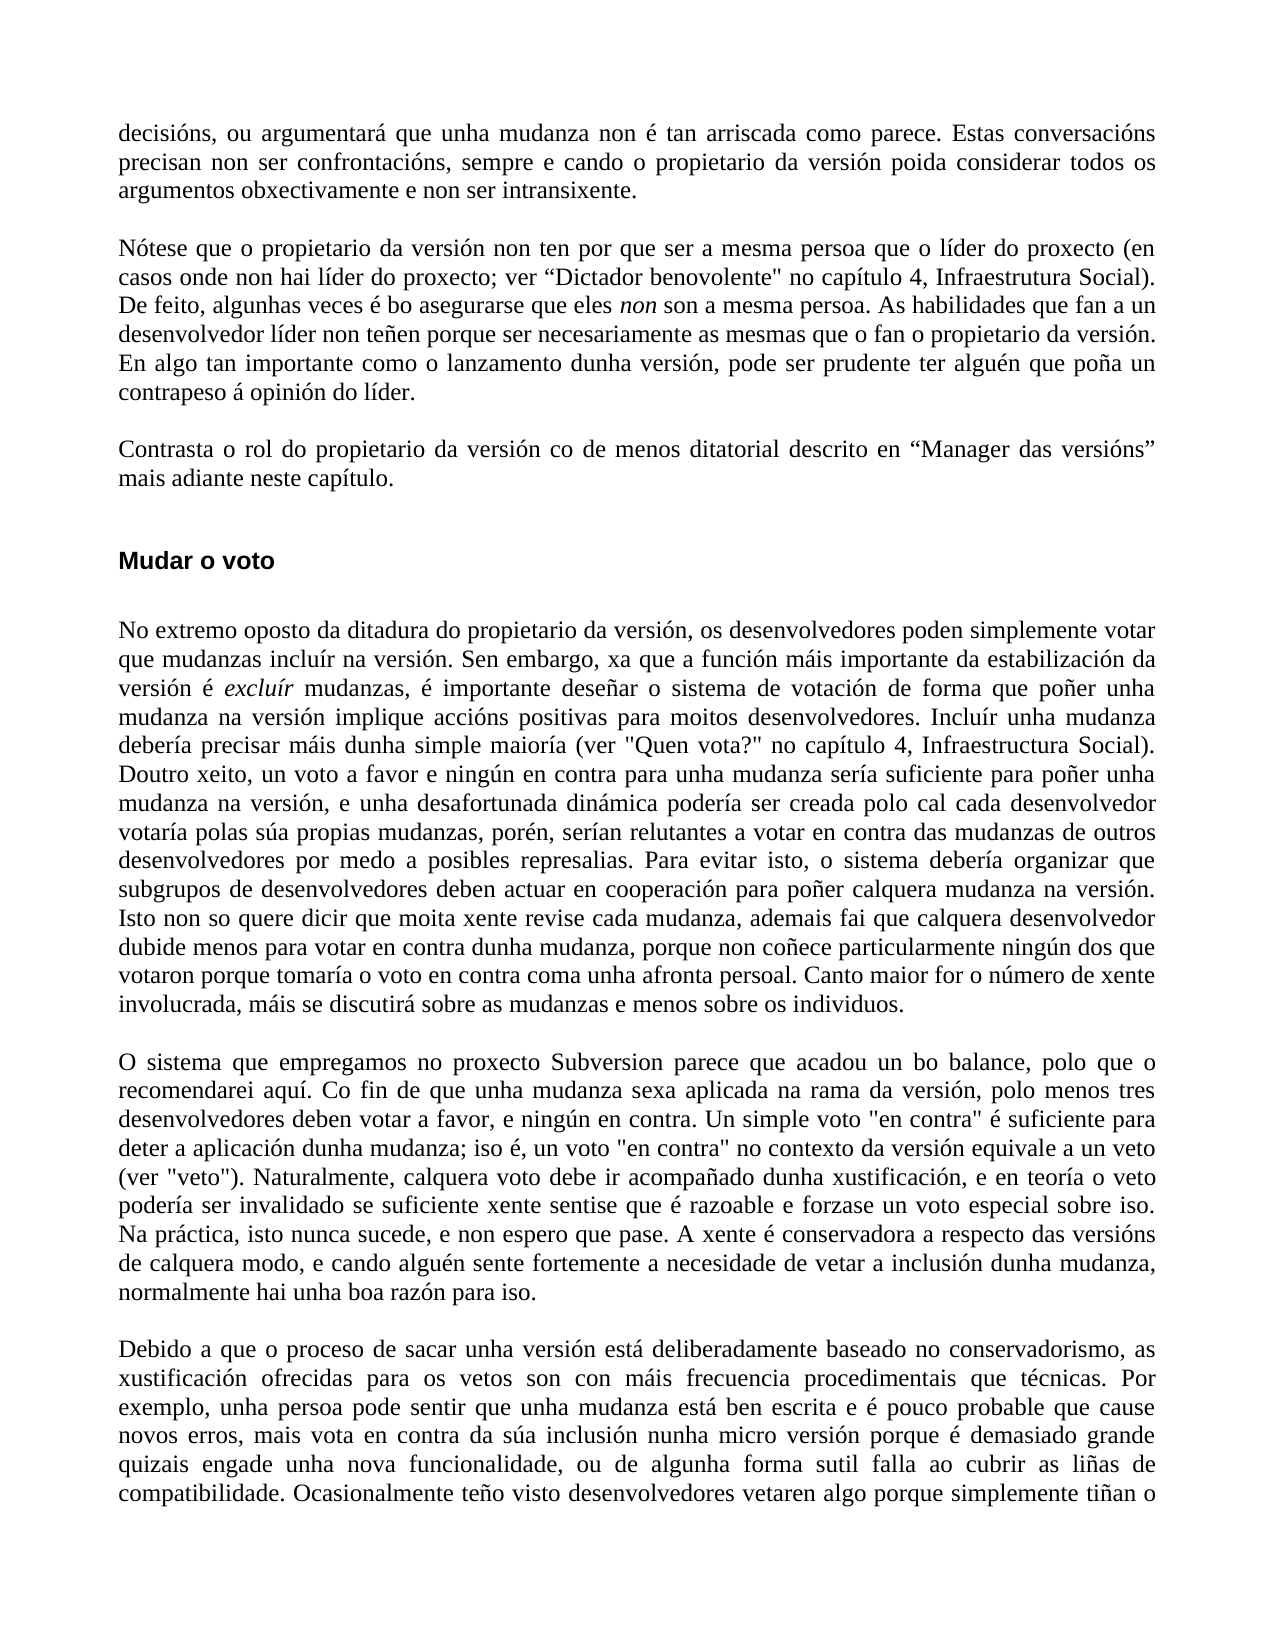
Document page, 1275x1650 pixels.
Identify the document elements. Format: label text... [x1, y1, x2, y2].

text O sistema que empregamos no proxecto Subversion parece que acadou un bo balance, polo que o recomendarei aquí. Co fin de que unha mudanza sexa aplicada na rama da versión, polo menos tres desenvolvedores deben votar a favor, e ningún en contra. Un simple voto "en contra" é suficiente para deter a aplicación dunha mudanza; iso é, un voto "en contra" no contexto da versión equivale a un veto (ver "veto"). Naturalmente, calquera voto debe ir acompañado dunha xustificación, e en teoría o veto podería ser invalidado se suficiente xente sentise que é razoable e forzase un voto especial sobre iso. Na práctica, isto nunca sucede, e non espero que pase. A xente é conservadora a respecto das versións de calquera modo, e cando alguén sente fortemente a necesidade de vetar a inclusión dunha mudanza, normalmente hai unha boa razón para iso. [118, 1047, 1157, 1306]
text No extremo oposto da ditadura do propietario da versión, os desenvolvedores poden simplemente votar que mudanzas incluír na versión. Sen embargo, xa que a función máis importante da estabilización da versión é excluír mudanzas, é importante deseñar o sistema de votación de forma que poñer unha mudanza na versión implique accións positivas para moitos desenvolvedores. Incluír unha mudanza debería precisar máis dunha simple maioría (ver "Quen vota?" no capítulo 4, Infraestructura Social). Doutro xeito, un voto a favor e ningún en contra para unha mudanza sería suficiente para poñer unha mudanza na versión, e unha desafortunada dinámica podería ser creada polo cal cada desenvolvedor votaría polas súa propias mudanzas, porén, serían relutantes a votar en contra das mudanzas de outros desenvolvedores por medo a posibles represalias. Para evitar isto, o sistema debería organizar que subgrupos de desenvolvedores deben actuar en cooperación para poñer calquera mudanza na versión. Isto non so quere dicir que moita xente revise cada mudanza, ademais fai que calquera desenvolvedor dubide menos para votar en contra dunha mudanza, porque non coñece particularmente ningún dos que votaron porque tomaría o voto en contra coma unha afronta persoal. Canto maior for o número de xente involucrada, máis se discutirá sobre as mudanzas e menos sobre os individuos. [118, 616, 1157, 1018]
text Debido a que o proceso de sacar unha versión está deliberadamente baseado no conservadorismo, as xustificación ofrecidas para os vetos son con máis frecuencia procedimentais que técnicas. Por exemplo, unha persoa pode sentir que unha mudanza está ben escrita e é pouco probable que cause novos erros, mais vota en contra da súa inclusión nunha micro versión porque é demasiado grande quizais engade unha nova funcionalidade, ou de algunha forma sutil falla ao cubrir as liñas de compatibilidade. Ocasionalmente teño visto desenvolvedores vetaren algo porque simplemente tiñan o [118, 1334, 1157, 1507]
text Contrasta o rol do propietario da versión co de menos ditatorial descrito en “Manager das versións” mais adiante neste capítulo. [118, 434, 1157, 492]
text decisións, ou argumentará que unha mudanza non é tan arriscada como parece. Estas conversacións precisan non ser confrontacións, sempre e cando o propietario da versión poida considerar todos os argumentos obxectivamente e non ser intransixente. [118, 118, 1157, 204]
text Nótese que o propietario da versión non ten por que ser a mesma persoa que o líder do proxecto (en casos onde non hai líder do proxecto; ver “Dictador benovolente" no capítulo 4, Infraestrutura Social). De feito, algunhas veces é bo asegurarse que eles non son a mesma persoa. As habilidades que fan a un desenvolvedor líder non teñen porque ser necesariamente as mesmas que o fan o propietario da versión. En algo tan importante como o lanzamento dunha versión, pode ser prudente ter alguén que poña un contrapeso á opinión do líder. [118, 233, 1157, 406]
subtitle Mudar o voto [118, 546, 1157, 574]
